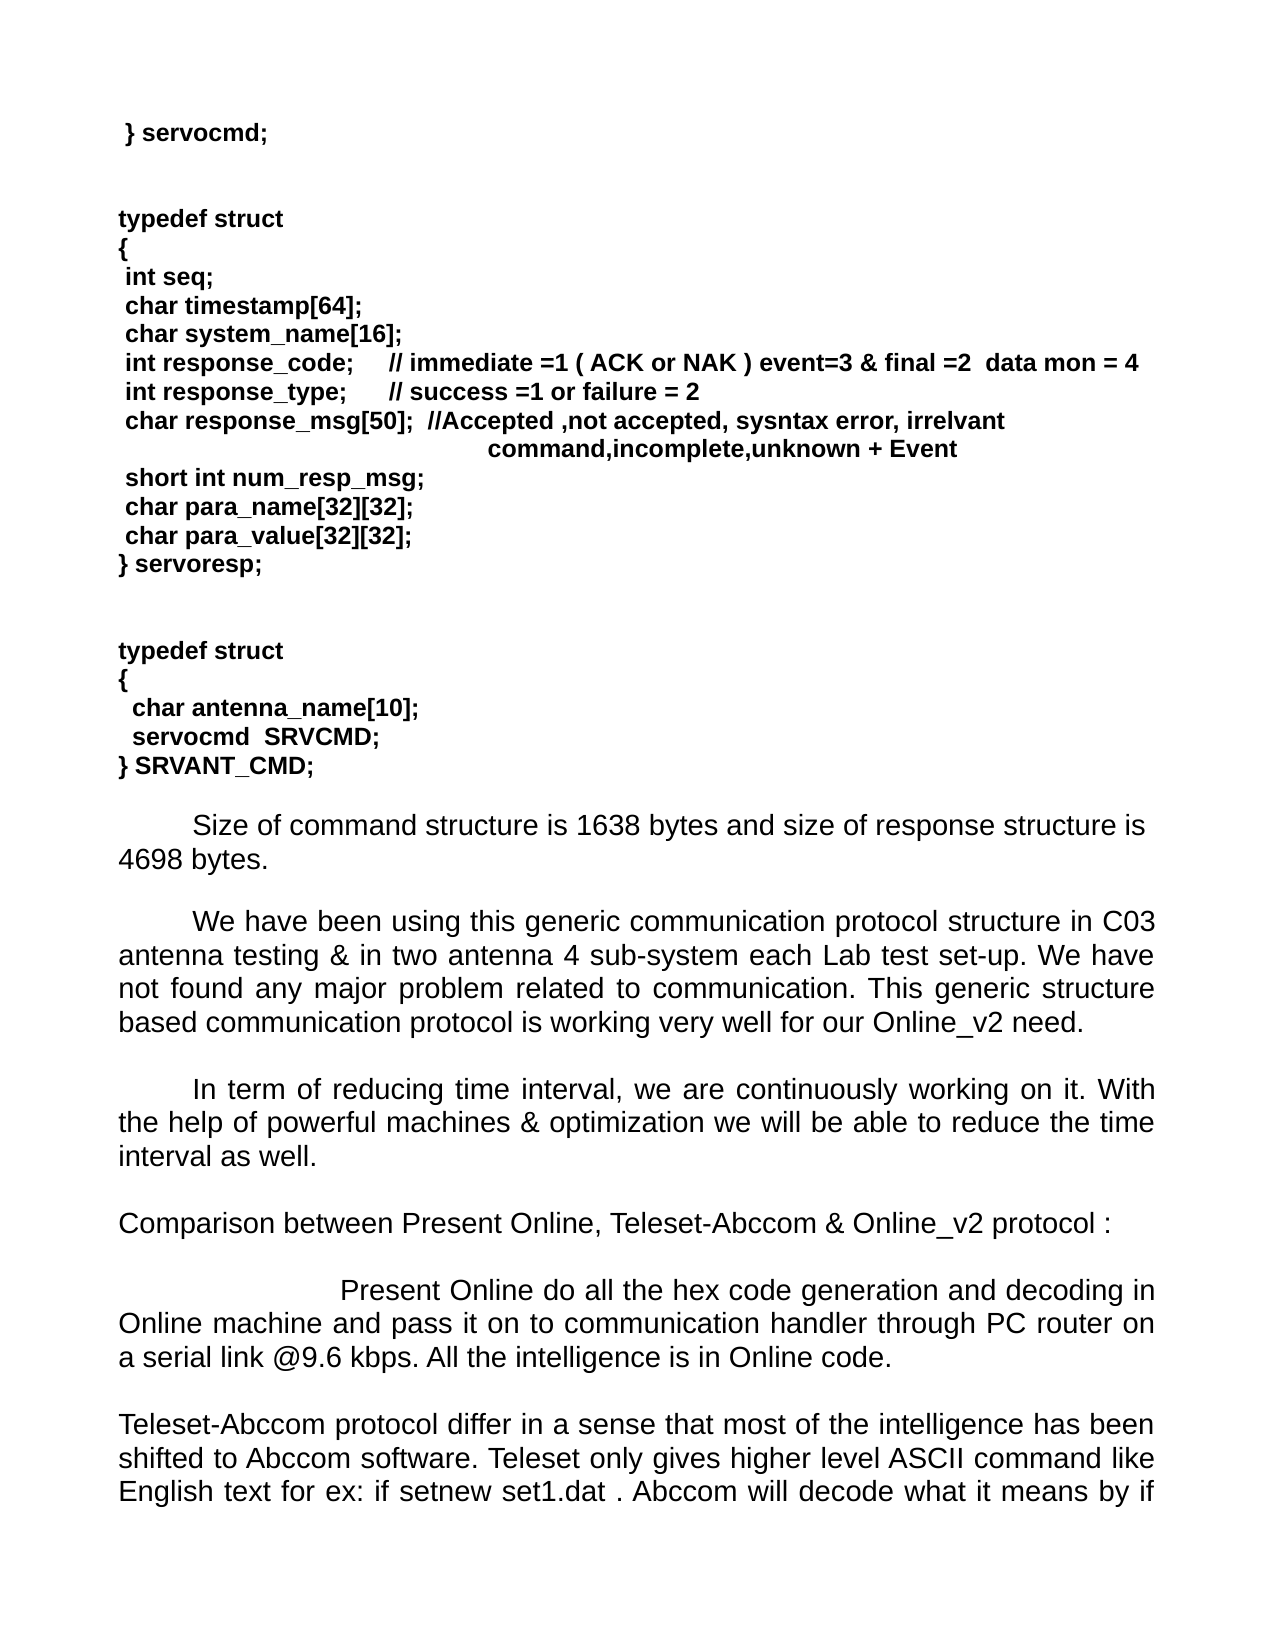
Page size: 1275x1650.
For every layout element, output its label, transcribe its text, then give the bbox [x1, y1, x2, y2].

text Comparison between Present Online, Teleset-Abccom & Online_v2 protocol : [118, 1206, 1157, 1239]
text short int num_resp_msg; [118, 463, 1157, 492]
text typedef struct [118, 636, 1157, 664]
text char para_value[32][32]; [118, 521, 1157, 549]
text int response_type; // success =1 or failure = 2 [118, 377, 1157, 406]
text char para_name[32][32]; [118, 492, 1157, 521]
text char system_name[16]; [118, 319, 1157, 348]
text char response_msg[50]; //Accepted ,not accepted, sysntax error, irrelvant command,incomplete,unknown + Event [118, 406, 1157, 463]
text typedef struct [118, 204, 1157, 233]
text } SRVANT_CMD; [118, 751, 1157, 779]
text { [118, 664, 1157, 693]
text Teleset-Abccom protocol differ in a sense that most of the intelligence has been shifted to Abccom software. Teleset only gives higher level ASCII command like English text for ex: if setnew set1.dat . Abccom will decode what it means by if [118, 1407, 1157, 1508]
text char antenna_name[10]; [118, 693, 1157, 722]
text Size of command structure is 1638 bytes and size of response structure is 4698 bytes. [118, 808, 1157, 875]
text We have been using this generic communication protocol structure in C03 antenna testing & in two antenna 4 sub-system each Lab test set-up. We have not found any major problem related to communication. This generic structure based communication protocol is working very well for our Online_v2 need. [118, 904, 1157, 1038]
text int seq; [118, 262, 1157, 291]
text } servocmd; [118, 118, 1157, 147]
text char timestamp[64]; [118, 291, 1157, 319]
text } servoresp; [118, 549, 1157, 578]
text int response_code; // immediate =1 ( ACK or NAK ) event=3 & final =2 data mon = 4 [118, 348, 1157, 377]
text { [118, 233, 1157, 262]
text servocmd SRVCMD; [118, 722, 1157, 751]
text In term of reducing time interval, we are continuously working on it. With the help of powerful machines & optimization we will be able to reduce the time interval as well. [118, 1072, 1157, 1172]
text Present Online do all the hex code generation and decoding in Online machine and pass it on to communication handler through PC router on a serial link @9.6 kbps. All the intelligence is in Online code. [118, 1273, 1157, 1373]
